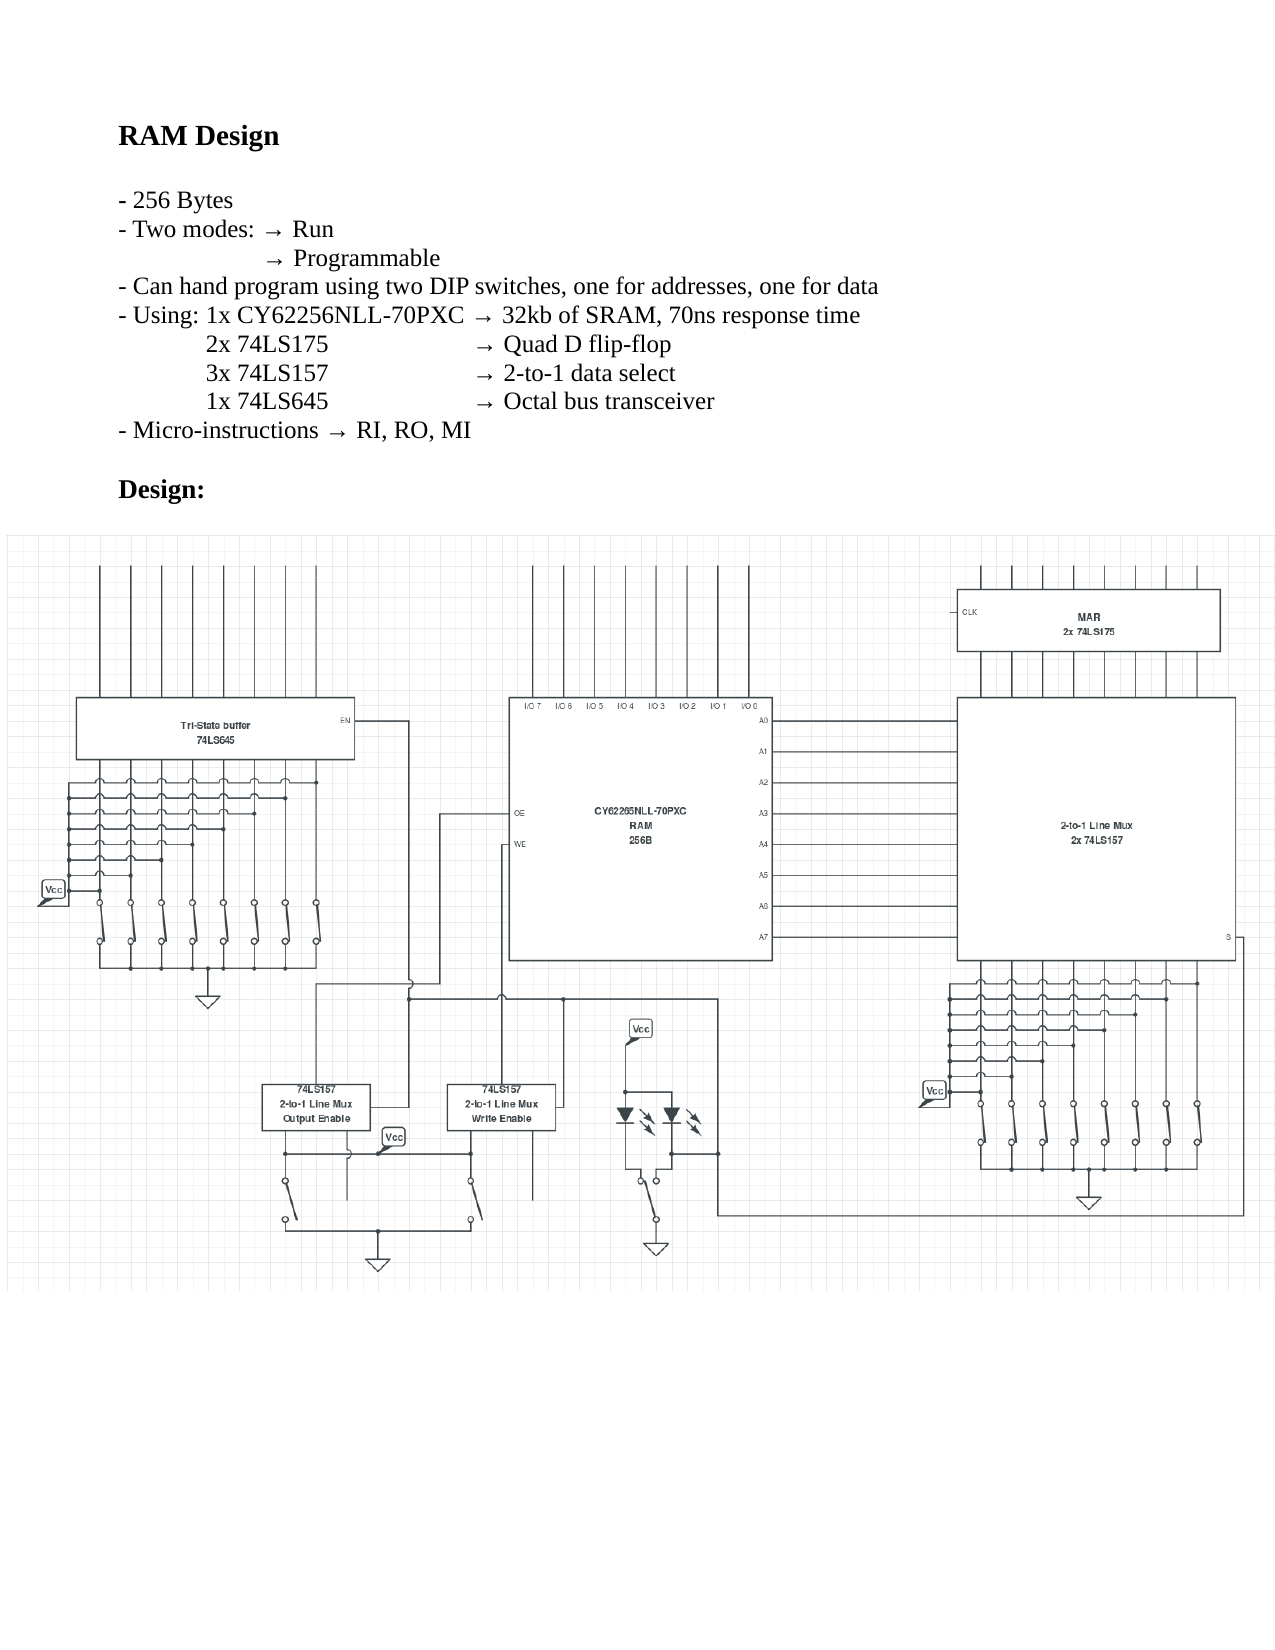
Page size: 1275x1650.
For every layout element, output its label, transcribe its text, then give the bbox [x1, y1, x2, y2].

text - Can hand program using two DIP switches, one for addresses, one for data [118, 271, 1157, 300]
text - Micro-instructions → RI, RO, MI [118, 415, 1157, 444]
text Design: [118, 473, 1157, 504]
text 3x 74LS157 → 2-to-1 data select [118, 358, 1157, 386]
text → Programmable [118, 243, 1157, 271]
text - 256 Bytes [118, 185, 1157, 214]
text 1x 74LS645 → Octal bus transceiver [118, 386, 1157, 415]
text - Using: 1x CY62256NLL-70PXC → 32kb of SRAM, 70ns response time [118, 300, 1157, 329]
text 2x 74LS175 → Quad D flip-flop [118, 329, 1157, 358]
text RAM Design [118, 118, 1157, 152]
text - Two modes: → Run [118, 214, 1157, 243]
picture [6, 535, 1275, 1291]
